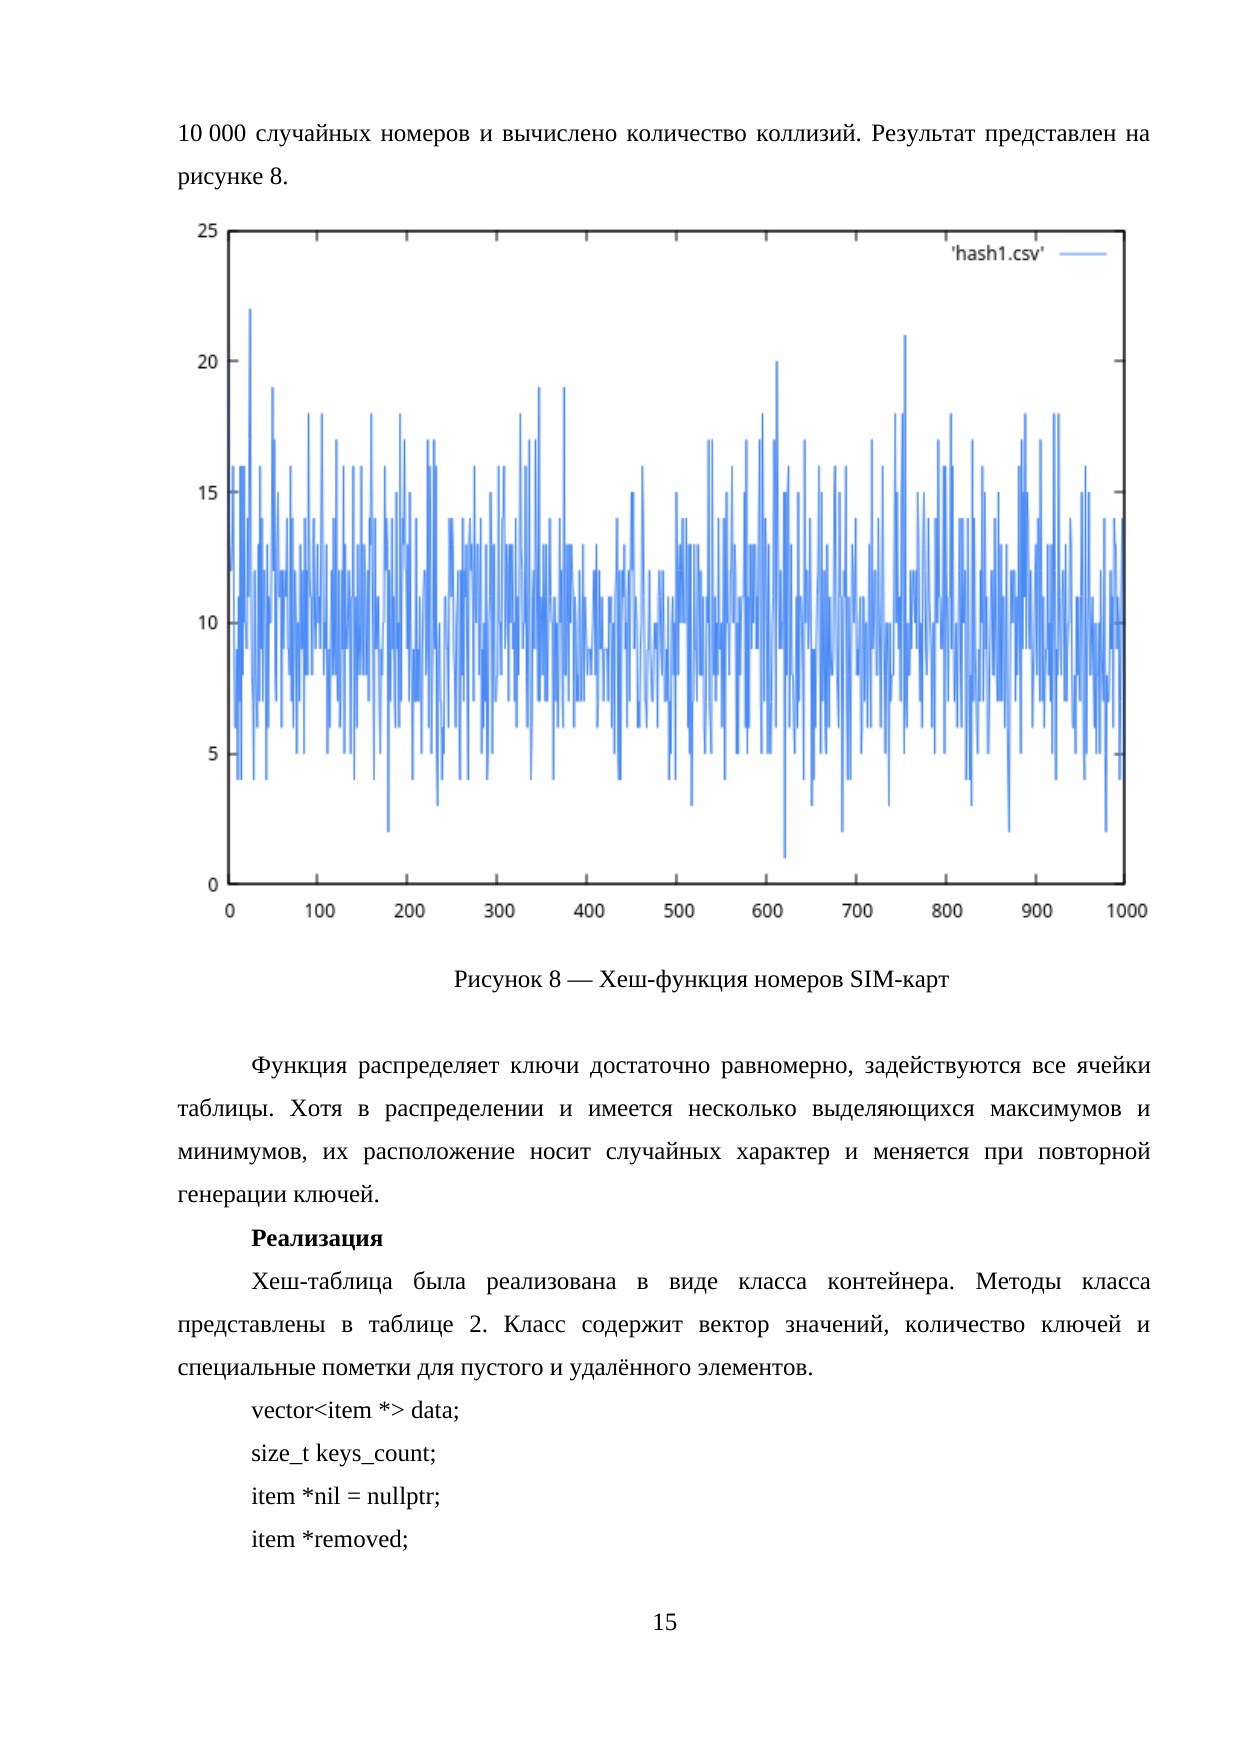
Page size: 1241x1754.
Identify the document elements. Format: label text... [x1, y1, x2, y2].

text Функция распределяет ключи достаточно равномерно, задействуются все ячейки таблицы. Хотя в распределении и имеется несколько выделяющихся максимумов и минимумов, их расположение носит случайных характер и меняется при повторной генерации ключей. [177, 1050, 1152, 1208]
text 10 000 случайных номеров и вычислено количество коллизий. Результат представлен на рисунке 8. [177, 118, 1152, 190]
text Рисунок 8 — Хеш-функция номеров SIM-карт [177, 936, 1152, 993]
text size_t keys_count; [177, 1438, 1152, 1467]
text item *nil = nullptr; [177, 1481, 1152, 1510]
picture [177, 204, 1152, 936]
text Хеш-таблица была реализована в виде класса контейнера. Методы класса представлены в таблице 2. Класс содержит вектор значений, количество ключей и специальные пометки для пустого и удалённого элементов. [177, 1266, 1152, 1381]
text item *removed; [177, 1524, 1152, 1553]
text Реализация [177, 1223, 1152, 1251]
text vector<item *> data; [177, 1395, 1152, 1424]
